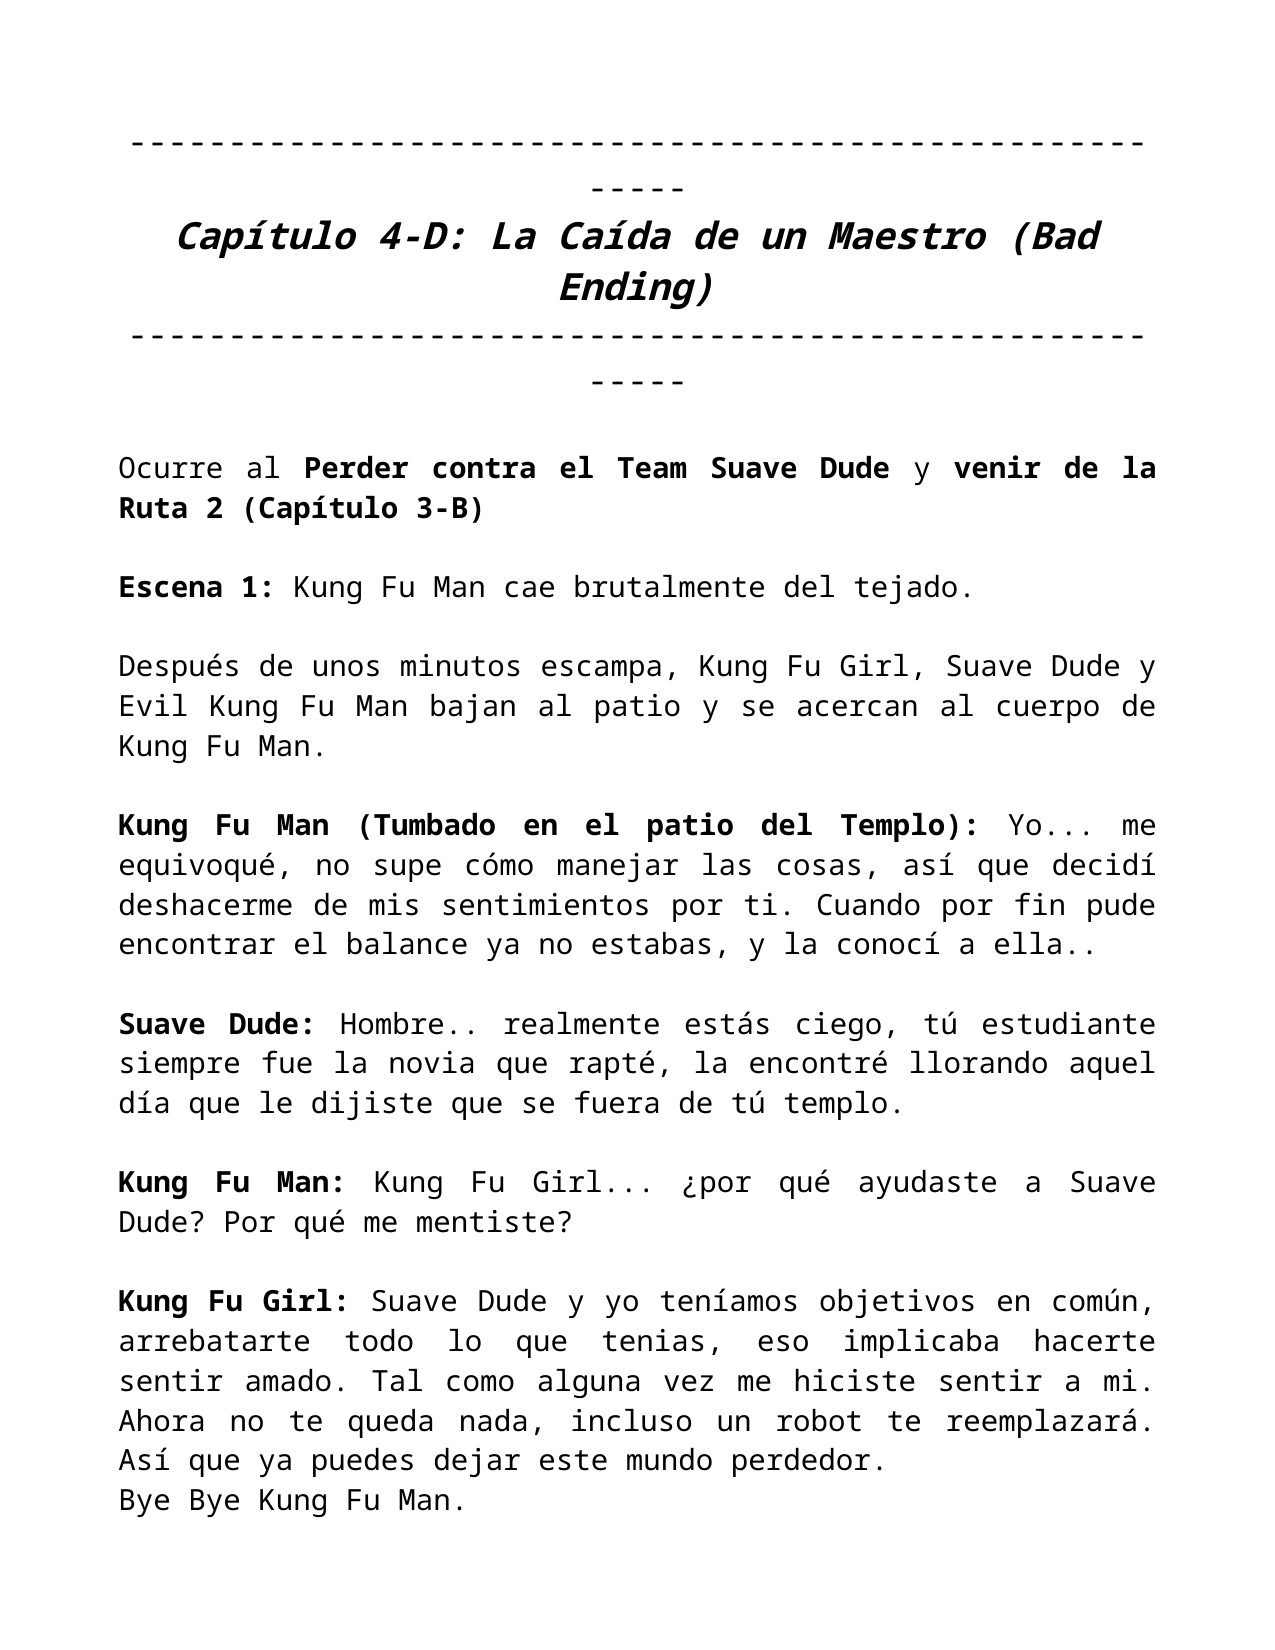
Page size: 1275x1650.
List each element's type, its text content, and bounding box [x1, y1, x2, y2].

text Kung Fu Man (Tumbado en el patio del Templo): Yo... me equivoqué, no supe cómo manejar las cosas, así que decidí deshacerme de mis sentimientos por ti. Cuando por fin pude encontrar el balance ya no estabas, y la conocí a ella.. [118, 804, 1157, 963]
text -------------------------------------------------------- [118, 311, 1157, 402]
text Kung Fu Girl: Suave Dude y yo teníamos objetivos en común, arrebatarte todo lo que tenias, eso implicaba hacerte sentir amado. Tal como alguna vez me hiciste sentir a mi. Ahora no te queda nada, incluso un robot te reemplazará. Así que ya puedes dejar este mundo perdedor. [118, 1281, 1157, 1479]
text Suave Dude: Hombre.. realmente estás ciego, tú estudiante siempre fue la novia que rapté, la encontré llorando aquel día que le dijiste que se fuera de tú templo. [118, 1003, 1157, 1122]
text Bye Bye Kung Fu Man. [118, 1479, 1157, 1519]
text Escena 1: Kung Fu Man cae brutalmente del tejado. [118, 566, 1157, 606]
text -------------------------------------------------------- [118, 118, 1157, 209]
text Capítulo 4-D: La Caída de un Maestro (Bad Ending) [118, 209, 1157, 311]
text Kung Fu Man: Kung Fu Girl... ¿por qué ayudaste a Suave Dude? Por qué me mentiste? [118, 1162, 1157, 1241]
text Ocurre al Perder contra el Team Suave Dude y venir de la Ruta 2 (Capítulo 3-B) [118, 447, 1157, 527]
text Después de unos minutos escampa, Kung Fu Girl, Suave Dude y Evil Kung Fu Man bajan al patio y se acercan al cuerpo de Kung Fu Man. [118, 646, 1157, 765]
